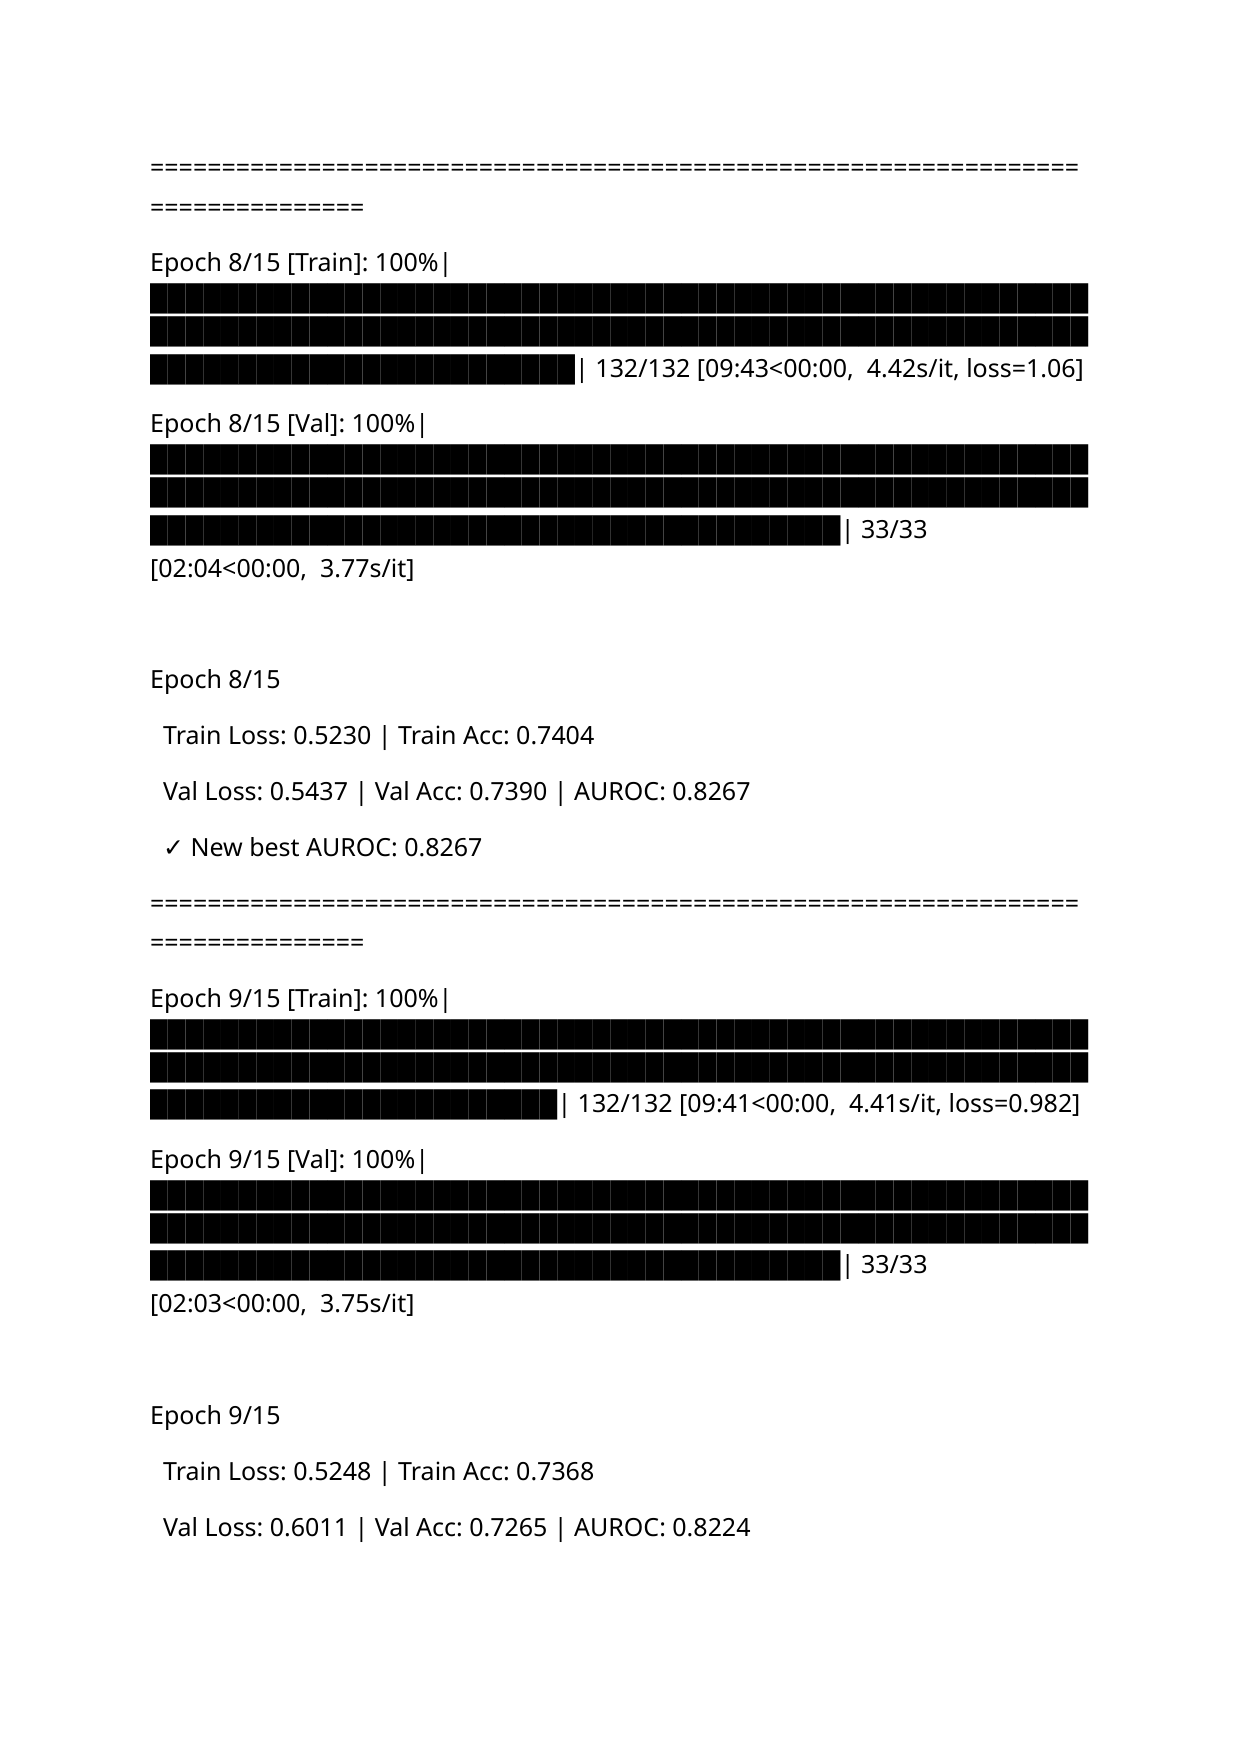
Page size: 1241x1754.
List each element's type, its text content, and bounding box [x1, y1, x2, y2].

text ================================================================================ [150, 885, 1090, 959]
text Train Loss: 0.5248 | Train Acc: 0.7368 [150, 1453, 1090, 1487]
text Epoch 9/15 [Train]: 100%|█████████████████████████████████████████████████████████████████████████████████████████████████████████████████████████████████| 132/132 [09:41<00:00, 4.41s/it, loss=0.982] [150, 980, 1090, 1120]
text ✓ New best AUROC: 0.8267 [150, 829, 1090, 864]
text Epoch 8/15 [Train]: 100%|██████████████████████████████████████████████████████████████████████████████████████████████████████████████████████████████████| 132/132 [09:43<00:00, 4.42s/it, loss=1.06] [150, 245, 1090, 384]
text ================================================================================ [150, 150, 1090, 223]
text Train Loss: 0.5230 | Train Acc: 0.7404 [150, 718, 1090, 752]
text Val Loss: 0.5437 | Val Acc: 0.7390 | AUROC: 0.8267 [150, 774, 1090, 808]
text Epoch 8/15 [Val]: 100%|█████████████████████████████████████████████████████████████████████████████████████████████████████████████████████████████████████████████████| 33/33 [02:04<00:00, 3.77s/it] [150, 406, 1090, 584]
text Val Loss: 0.6011 | Val Acc: 0.7265 | AUROC: 0.8224 [150, 1509, 1090, 1543]
text Epoch 9/15 [Val]: 100%|█████████████████████████████████████████████████████████████████████████████████████████████████████████████████████████████████████████████████| 33/33 [02:03<00:00, 3.75s/it] [150, 1141, 1090, 1320]
text Epoch 9/15 [150, 1397, 1090, 1432]
text Epoch 8/15 [150, 662, 1090, 696]
